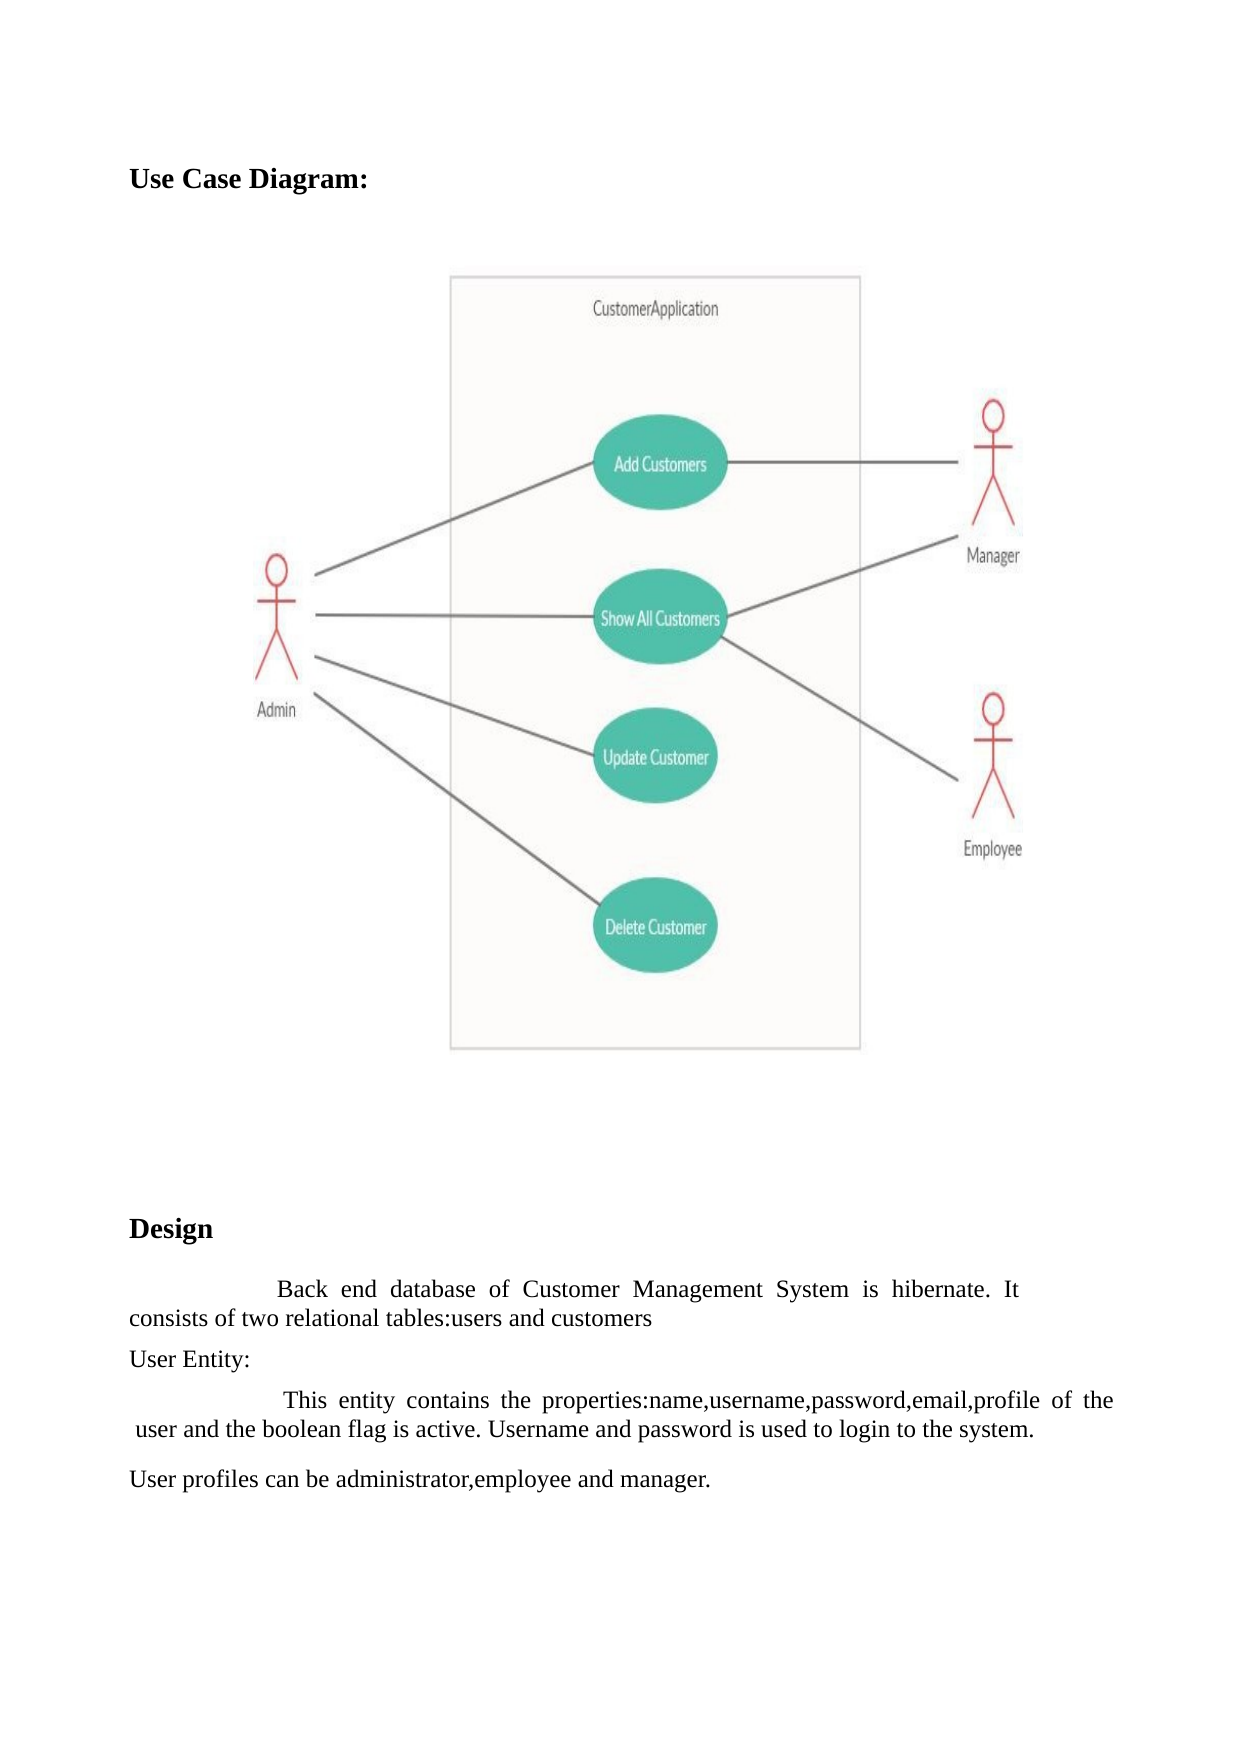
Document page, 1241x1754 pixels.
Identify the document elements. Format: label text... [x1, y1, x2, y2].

subtitle Use Case Diagram: [129, 161, 1122, 194]
text User Entity: [129, 1344, 1122, 1373]
text Back end database of Customer Management System is hibernate. It consists of two relational tables:users and customers [129, 1274, 1021, 1331]
picture [252, 265, 1024, 1055]
text This entity contains the properties:name,username,password,email,profile of the user and the boolean flag is active. Username and password is used to login to the system. [129, 1385, 1114, 1443]
text Design [129, 1212, 1122, 1245]
text User profiles can be administrator,employee and manager. [129, 1464, 1122, 1493]
